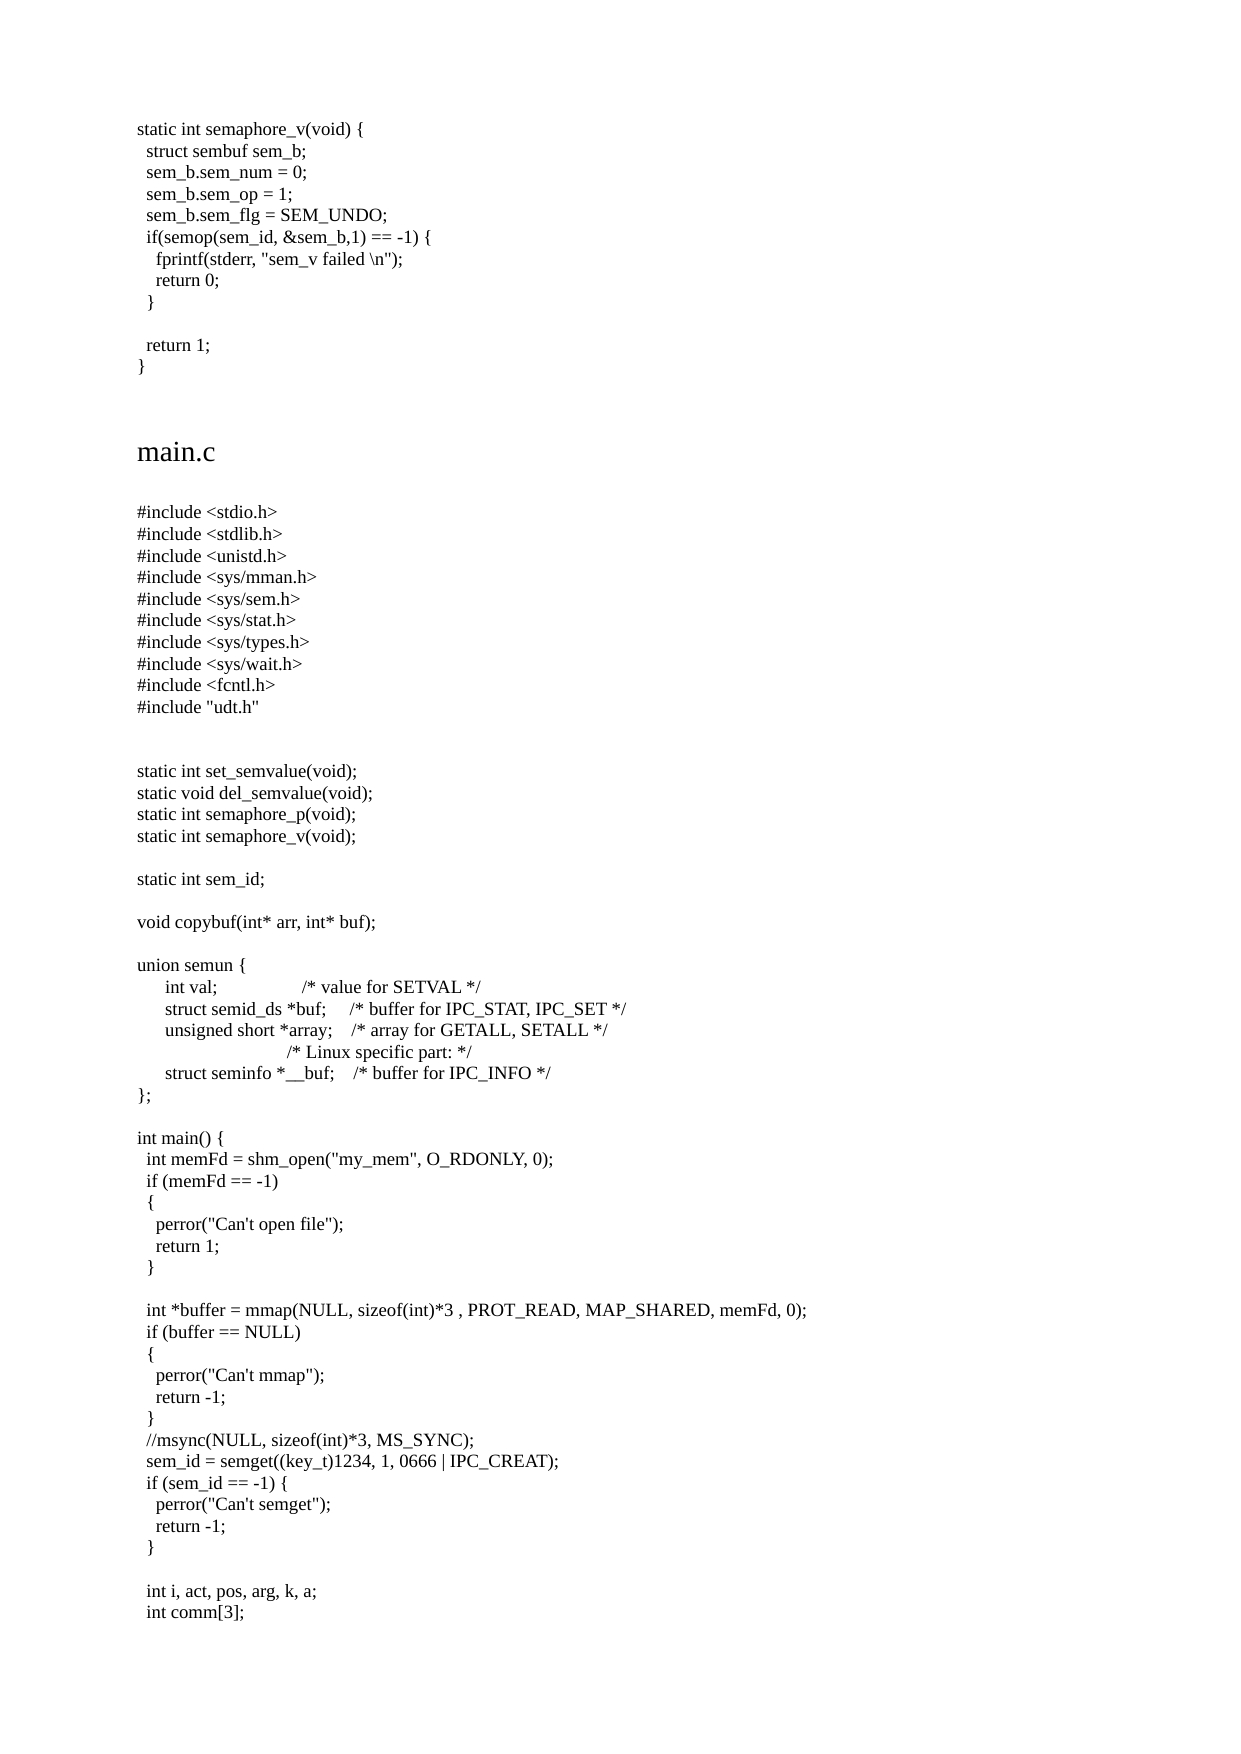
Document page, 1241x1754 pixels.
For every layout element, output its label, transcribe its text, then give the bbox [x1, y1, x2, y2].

text static int set_semvalue(void); [137, 760, 1122, 782]
text #include <unistd.h> [137, 544, 1122, 566]
text #include "udt.h" [137, 696, 1122, 717]
text int main() { [137, 1127, 1122, 1148]
text perror("Can't mmap"); [137, 1364, 1122, 1386]
text #include <sys/mman.h> [137, 566, 1122, 588]
text sem_b.sem_flg = SEM_UNDO; [137, 204, 1122, 226]
text union semun { [137, 954, 1122, 976]
text #include <stdlib.h> [137, 523, 1122, 544]
text static int semaphore_v(void) { [137, 118, 1122, 140]
text if (buffer == NULL) [137, 1321, 1122, 1342]
text sem_b.sem_num = 0; [137, 161, 1122, 183]
text struct seminfo *__buf; /* buffer for IPC_INFO */ [137, 1062, 1122, 1084]
text } [137, 291, 1122, 312]
text sem_id = semget((key_t)1234, 1, 0666 | IPC_CREAT); [137, 1450, 1122, 1472]
text { [137, 1342, 1122, 1364]
text return 0; [137, 269, 1122, 291]
text if(semop(sem_id, &sem_b,1) == -1) { [137, 226, 1122, 247]
text void copybuf(int* arr, int* buf); [137, 911, 1122, 933]
text sem_b.sem_op = 1; [137, 183, 1122, 204]
text static void del_semvalue(void); [137, 782, 1122, 803]
text #include <sys/wait.h> [137, 652, 1122, 674]
text } [137, 1536, 1122, 1558]
text #include <sys/types.h> [137, 631, 1122, 652]
text #include <sys/stat.h> [137, 609, 1122, 631]
text #include <sys/sem.h> [137, 588, 1122, 609]
text int comm[3]; [137, 1601, 1122, 1623]
text } [137, 1407, 1122, 1429]
text /* Linux specific part: */ [137, 1041, 1122, 1062]
text perror("Can't semget"); [137, 1493, 1122, 1515]
text { [137, 1191, 1122, 1213]
text static int semaphore_v(void); [137, 825, 1122, 846]
text struct sembuf sem_b; [137, 140, 1122, 161]
text #include <stdio.h> [137, 501, 1122, 523]
text #include <fcntl.h> [137, 674, 1122, 696]
text int *buffer = mmap(NULL, sizeof(int)*3 , PROT_READ, MAP_SHARED, memFd, 0); [137, 1299, 1122, 1321]
text return 1; [137, 334, 1122, 355]
text return 1; [137, 1234, 1122, 1256]
text //msync(NULL, sizeof(int)*3, MS_SYNC); [137, 1429, 1122, 1450]
text } [137, 355, 1122, 377]
text if (sem_id == -1) { [137, 1472, 1122, 1493]
text static int sem_id; [137, 868, 1122, 889]
text static int semaphore_p(void); [137, 803, 1122, 825]
text } [137, 1256, 1122, 1278]
text }; [137, 1084, 1122, 1105]
text perror("Can't open file"); [137, 1213, 1122, 1234]
text return -1; [137, 1515, 1122, 1536]
text unsigned short *array; /* array for GETALL, SETALL */ [137, 1019, 1122, 1041]
text int memFd = shm_open("my_mem", O_RDONLY, 0); [137, 1148, 1122, 1170]
text return -1; [137, 1386, 1122, 1407]
text int i, act, pos, arg, k, a; [137, 1579, 1122, 1601]
text if (memFd == -1) [137, 1170, 1122, 1191]
text fprintf(stderr, "sem_v failed \n"); [137, 247, 1122, 269]
text main.c [137, 434, 1122, 468]
text int val; /* value for SETVAL */ [137, 976, 1122, 997]
text struct semid_ds *buf; /* buffer for IPC_STAT, IPC_SET */ [137, 997, 1122, 1019]
